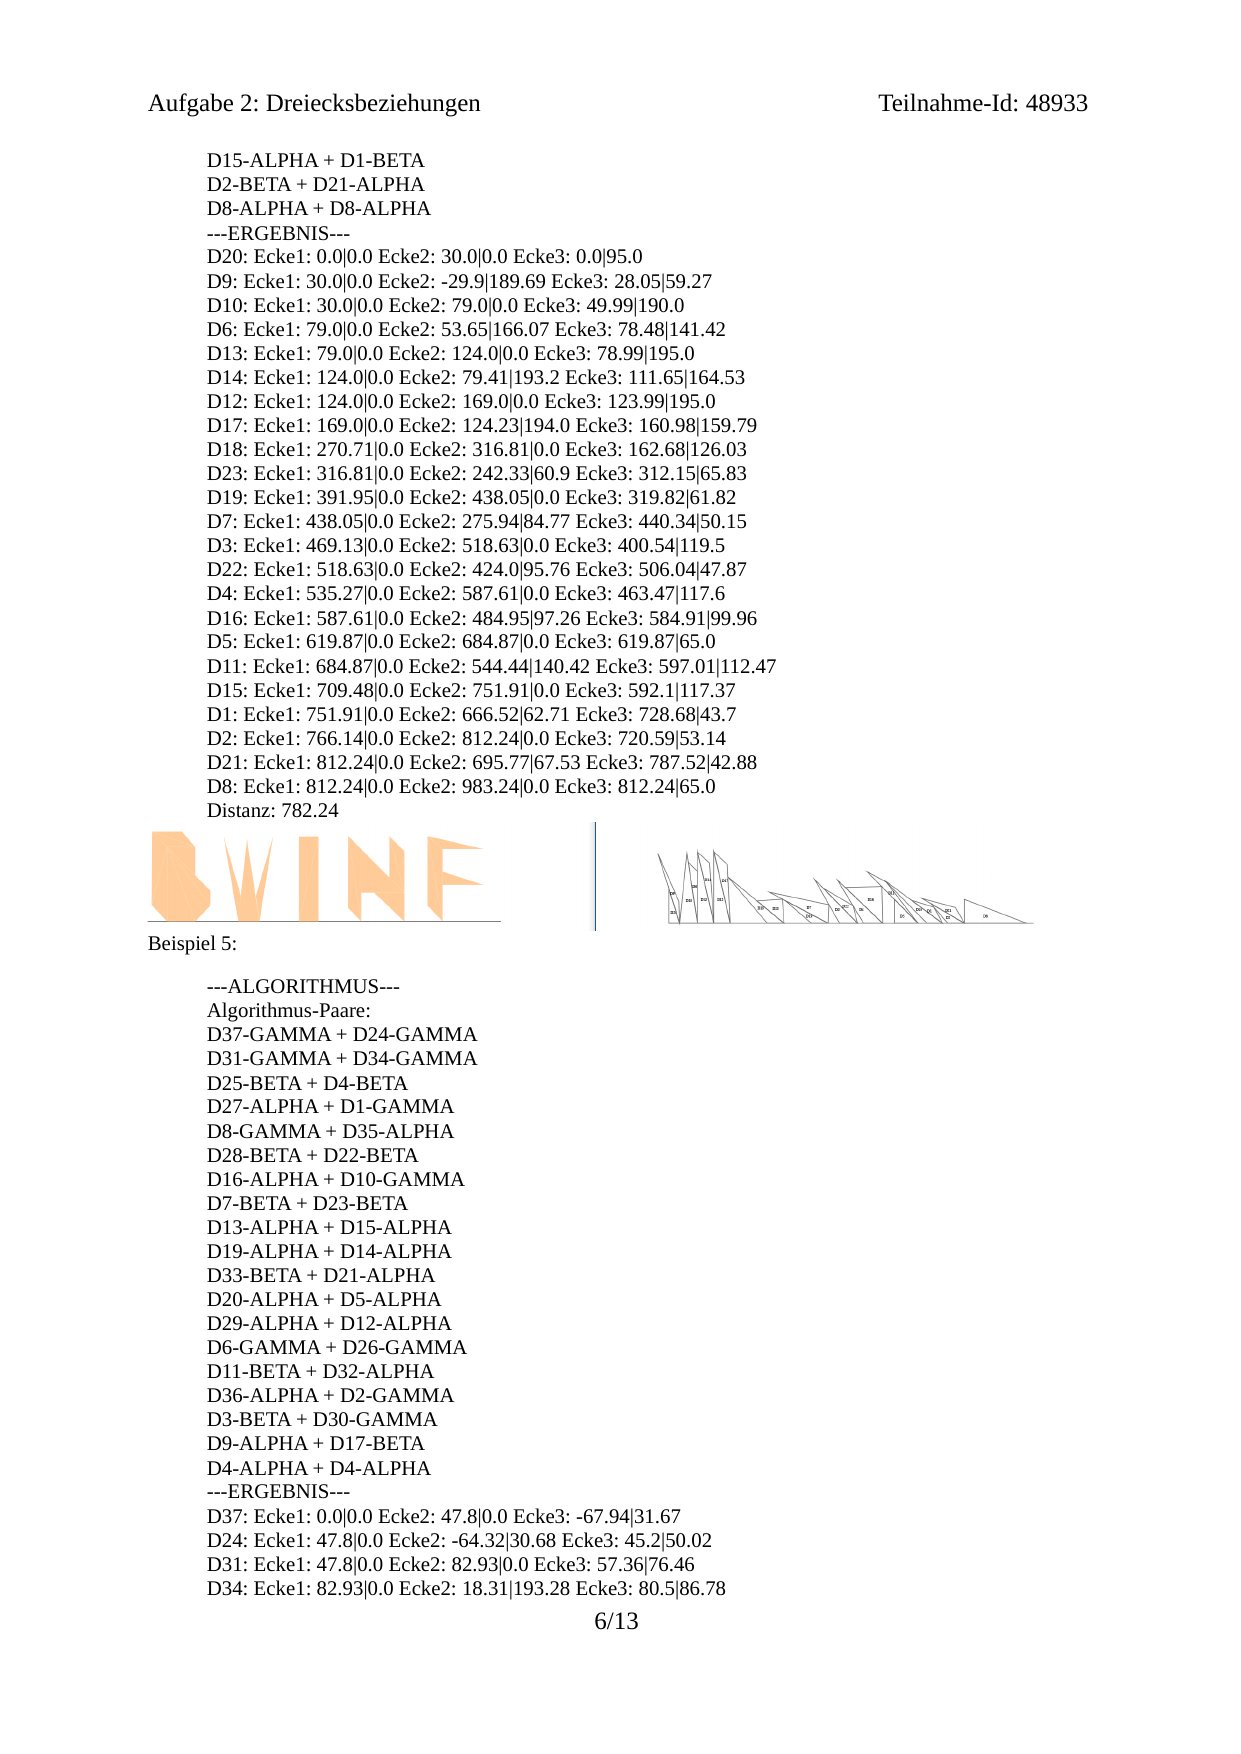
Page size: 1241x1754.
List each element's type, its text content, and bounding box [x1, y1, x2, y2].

text D9: Ecke1: 30.0|0.0 Ecke2: -29.9|189.69 Ecke3: 28.05|59.27 [207, 268, 1033, 293]
text D37: Ecke1: 0.0|0.0 Ecke2: 47.8|0.0 Ecke3: -67.94|31.67 [207, 1503, 1033, 1528]
text D25-BETA + D4-BETA [207, 1070, 1033, 1094]
picture [147, 822, 1034, 931]
text D7-BETA + D23-BETA [207, 1191, 1033, 1215]
text D29-ALPHA + D12-ALPHA [207, 1311, 1033, 1335]
text D23: Ecke1: 316.81|0.0 Ecke2: 242.33|60.9 Ecke3: 312.15|65.83 [207, 461, 1033, 485]
text D33-BETA + D21-ALPHA [207, 1263, 1033, 1287]
text D2-BETA + D21-ALPHA [207, 172, 1033, 196]
text Beispiel 5: [148, 822, 1093, 955]
text D10: Ecke1: 30.0|0.0 Ecke2: 79.0|0.0 Ecke3: 49.99|190.0 [207, 293, 1033, 317]
text D9-ALPHA + D17-BETA [207, 1431, 1033, 1455]
text D34: Ecke1: 82.93|0.0 Ecke2: 18.31|193.28 Ecke3: 80.5|86.78 [207, 1576, 1033, 1600]
text D16: Ecke1: 587.61|0.0 Ecke2: 484.95|97.26 Ecke3: 584.91|99.96 [207, 605, 1033, 629]
text Distanz: 782.24 [207, 798, 1033, 822]
text D8-ALPHA + D8-ALPHA [207, 196, 1033, 220]
text D11: Ecke1: 684.87|0.0 Ecke2: 544.44|140.42 Ecke3: 597.01|112.47 [207, 653, 1033, 678]
text D4: Ecke1: 535.27|0.0 Ecke2: 587.61|0.0 Ecke3: 463.47|117.6 [207, 581, 1033, 605]
text D16-ALPHA + D10-GAMMA [207, 1167, 1033, 1191]
text D1: Ecke1: 751.91|0.0 Ecke2: 666.52|62.71 Ecke3: 728.68|43.7 [207, 702, 1033, 726]
text D15: Ecke1: 709.48|0.0 Ecke2: 751.91|0.0 Ecke3: 592.1|117.37 [207, 678, 1033, 702]
text D20: Ecke1: 0.0|0.0 Ecke2: 30.0|0.0 Ecke3: 0.0|95.0 [207, 244, 1033, 268]
text D7: Ecke1: 438.05|0.0 Ecke2: 275.94|84.77 Ecke3: 440.34|50.15 [207, 509, 1033, 533]
text D20-ALPHA + D5-ALPHA [207, 1287, 1033, 1311]
text D6-GAMMA + D26-GAMMA [207, 1335, 1033, 1359]
text D31: Ecke1: 47.8|0.0 Ecke2: 82.93|0.0 Ecke3: 57.36|76.46 [207, 1552, 1033, 1576]
text ---ERGEBNIS--- [207, 220, 1033, 244]
text D12: Ecke1: 124.0|0.0 Ecke2: 169.0|0.0 Ecke3: 123.99|195.0 [207, 389, 1033, 413]
text D2: Ecke1: 766.14|0.0 Ecke2: 812.24|0.0 Ecke3: 720.59|53.14 [207, 726, 1033, 750]
text D22: Ecke1: 518.63|0.0 Ecke2: 424.0|95.76 Ecke3: 506.04|47.87 [207, 557, 1033, 581]
text D13: Ecke1: 79.0|0.0 Ecke2: 124.0|0.0 Ecke3: 78.99|195.0 [207, 341, 1033, 365]
text D37-GAMMA + D24-GAMMA [207, 1022, 1033, 1046]
text D17: Ecke1: 169.0|0.0 Ecke2: 124.23|194.0 Ecke3: 160.98|159.79 [207, 413, 1033, 437]
text ---ALGORITHMUS--- [207, 974, 1033, 998]
text D27-ALPHA + D1-GAMMA [207, 1094, 1033, 1118]
text D8-GAMMA + D35-ALPHA [207, 1118, 1033, 1143]
text D19: Ecke1: 391.95|0.0 Ecke2: 438.05|0.0 Ecke3: 319.82|61.82 [207, 485, 1033, 509]
text Algorithmus-Paare: [207, 998, 1033, 1022]
text D11-BETA + D32-ALPHA [207, 1359, 1033, 1383]
text D31-GAMMA + D34-GAMMA [207, 1046, 1033, 1070]
text ---ERGEBNIS--- [207, 1479, 1033, 1503]
text D24: Ecke1: 47.8|0.0 Ecke2: -64.32|30.68 Ecke3: 45.2|50.02 [207, 1528, 1033, 1552]
text D36-ALPHA + D2-GAMMA [207, 1383, 1033, 1407]
text D14: Ecke1: 124.0|0.0 Ecke2: 79.41|193.2 Ecke3: 111.65|164.53 [207, 365, 1033, 389]
text D6: Ecke1: 79.0|0.0 Ecke2: 53.65|166.07 Ecke3: 78.48|141.42 [207, 317, 1033, 341]
text D5: Ecke1: 619.87|0.0 Ecke2: 684.87|0.0 Ecke3: 619.87|65.0 [207, 629, 1033, 653]
text D8: Ecke1: 812.24|0.0 Ecke2: 983.24|0.0 Ecke3: 812.24|65.0 [207, 774, 1033, 798]
text D28-BETA + D22-BETA [207, 1143, 1033, 1167]
text D3-BETA + D30-GAMMA [207, 1407, 1033, 1431]
text D3: Ecke1: 469.13|0.0 Ecke2: 518.63|0.0 Ecke3: 400.54|119.5 [207, 533, 1033, 557]
text D18: Ecke1: 270.71|0.0 Ecke2: 316.81|0.0 Ecke3: 162.68|126.03 [207, 437, 1033, 461]
text D4-ALPHA + D4-ALPHA [207, 1455, 1033, 1479]
text D21: Ecke1: 812.24|0.0 Ecke2: 695.77|67.53 Ecke3: 787.52|42.88 [207, 750, 1033, 774]
text D15-ALPHA + D1-BETA [207, 148, 1033, 172]
text D19-ALPHA + D14-ALPHA [207, 1239, 1033, 1263]
text D13-ALPHA + D15-ALPHA [207, 1215, 1033, 1239]
